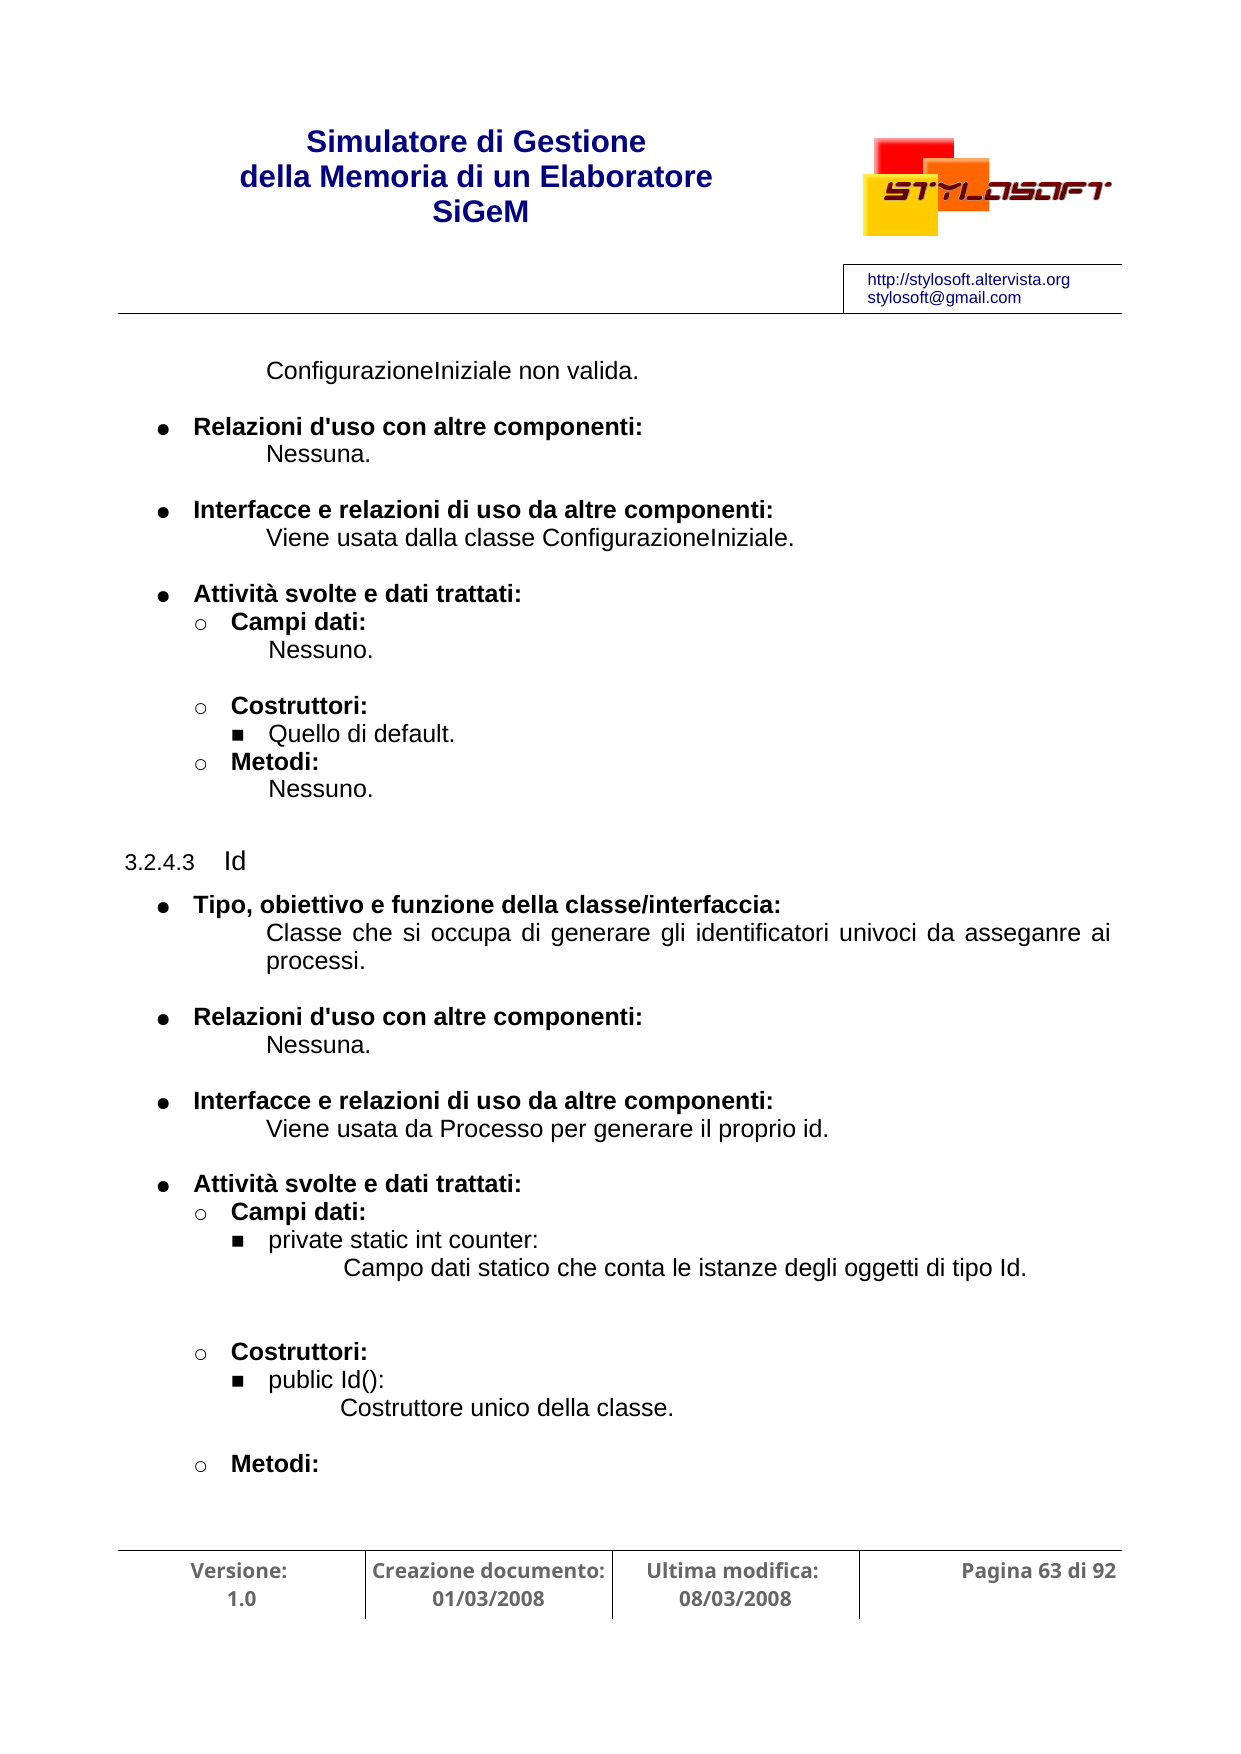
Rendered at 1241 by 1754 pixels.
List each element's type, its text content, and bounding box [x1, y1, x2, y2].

list Viene usata dalla classe ConfigurazioneIniziale. [156, 524, 1122, 552]
list Nessuno. [231, 775, 1122, 803]
list Campi dati: [193, 1198, 1122, 1226]
list Relazioni d'uso con altre componenti: [156, 1003, 1122, 1031]
list Quello di default. [231, 719, 1122, 747]
subtitle Id [118, 846, 1122, 876]
text Costruttore unico della classe. [118, 1393, 1122, 1421]
picture [848, 123, 1117, 247]
list Campi dati: [193, 608, 1122, 636]
list Costruttori: [193, 1338, 1122, 1366]
list Interfacce e relazioni di uso da altre componenti: [156, 496, 1122, 524]
list private static int counter: [231, 1226, 1122, 1254]
list Nessuna. [156, 440, 1122, 468]
list ConfigurazioneIniziale non valida. [156, 357, 1122, 384]
list Attività svolte e dati trattati: [156, 1170, 1122, 1198]
list Viene usata da Processo per generare il proprio id. [156, 1114, 1122, 1142]
list Relazioni d'uso con altre componenti: [156, 412, 1122, 440]
list Tipo, obiettivo e funzione della classe/interfaccia: [156, 891, 1122, 919]
list Campo dati statico che conta le istanze degli oggetti di tipo Id. [306, 1254, 1122, 1282]
list Metodi: [193, 1449, 1122, 1477]
list Attività svolte e dati trattati: [156, 580, 1122, 608]
list Metodi: [193, 747, 1122, 775]
list Classe che si occupa di generare gli identificatori univoci da asseganre ai processi. [156, 919, 1122, 975]
list Nessuno. [231, 636, 1122, 664]
list Costruttori: [193, 692, 1122, 719]
list public Id(): [231, 1366, 1122, 1393]
list Nessuna. [156, 1031, 1122, 1058]
list Interfacce e relazioni di uso da altre componenti: [156, 1086, 1122, 1114]
